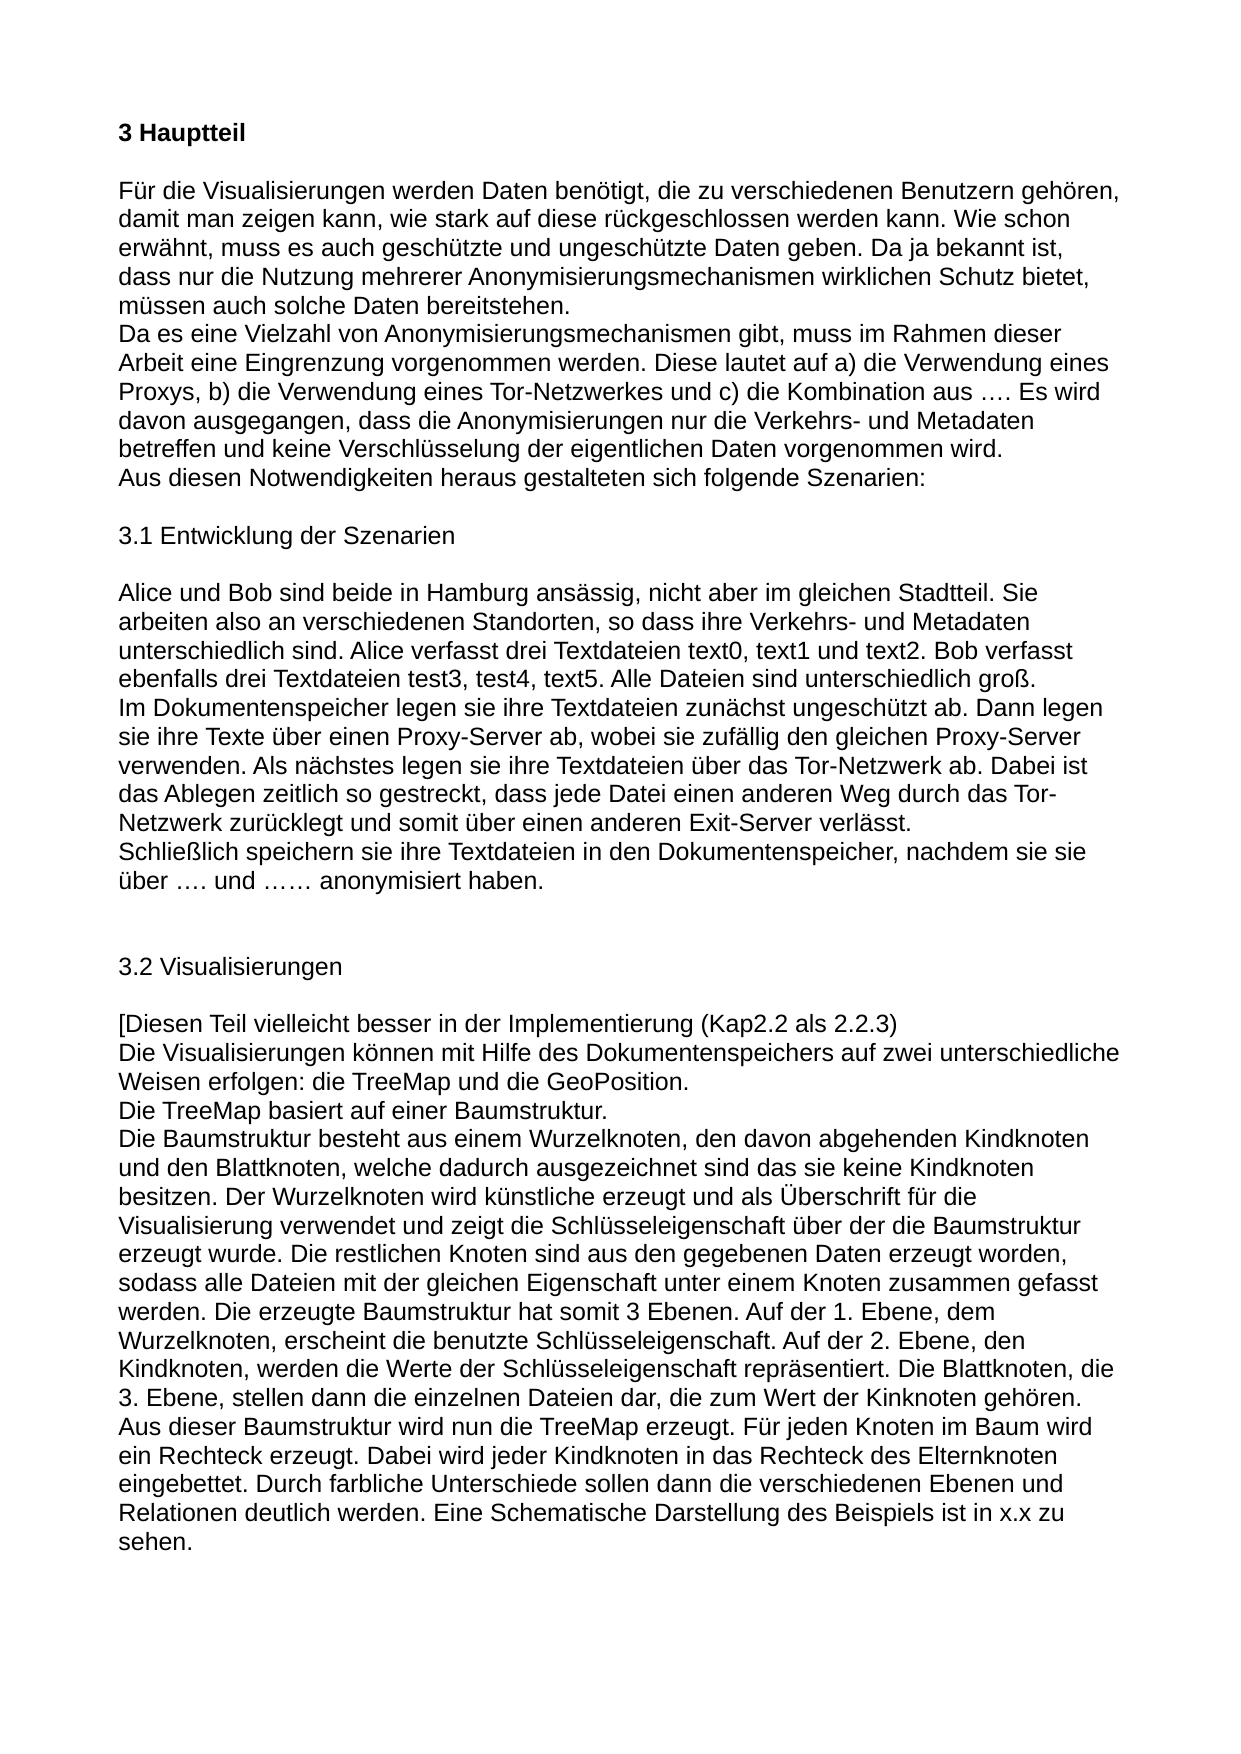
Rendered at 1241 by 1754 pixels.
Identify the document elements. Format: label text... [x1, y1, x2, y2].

text Für die Visualisierungen werden Daten benötigt, die zu verschiedenen Benutzern gehören, damit man zeigen kann, wie stark auf diese rückgeschlossen werden kann. Wie schon erwähnt, muss es auch geschützte und ungeschützte Daten geben. Da ja bekannt ist, dass nur die Nutzung mehrerer Anonymisierungsmechanismen wirklichen Schutz bietet, müssen auch solche Daten bereitstehen. [118, 176, 1122, 319]
text Die TreeMap basiert auf einer Baumstruktur. [118, 1096, 1122, 1124]
text Schließlich speichern sie ihre Textdateien in den Dokumentenspeicher, nachdem sie sie über …. und …… anonymisiert haben. [118, 837, 1122, 894]
text 3.1 Entwicklung der Szenarien [118, 521, 1122, 549]
text [Diesen Teil vielleicht besser in der Implementierung (Kap2.2 als 2.2.3) [118, 1009, 1122, 1038]
text Im Dokumentenspeicher legen sie ihre Textdateien zunächst ungeschützt ab. Dann legen sie ihre Texte über einen Proxy-Server ab, wobei sie zufällig den gleichen Proxy-Server verwenden. Als nächstes legen sie ihre Textdateien über das Tor-Netzwerk ab. Dabei ist das Ablegen zeitlich so gestreckt, dass jede Datei einen anderen Weg durch das Tor-Netzwerk zurücklegt und somit über einen anderen Exit-Server verlässt. [118, 693, 1122, 837]
text Da es eine Vielzahl von Anonymisierungsmechanismen gibt, muss im Rahmen dieser Arbeit eine Eingrenzung vorgenommen werden. Diese lautet auf a) die Verwendung eines Proxys, b) die Verwendung eines Tor-Netzwerkes und c) die Kombination aus …. Es wird davon ausgegangen, dass die Anonymisierungen nur die Verkehrs- und Metadaten betreffen und keine Verschlüsselung der eigentlichen Daten vorgenommen wird. [118, 319, 1122, 463]
text Alice und Bob sind beide in Hamburg ansässig, nicht aber im gleichen Stadtteil. Sie arbeiten also an verschiedenen Standorten, so dass ihre Verkehrs- und Metadaten unterschiedlich sind. Alice verfasst drei Textdateien text0, text1 und text2. Bob verfasst ebenfalls drei Textdateien test3, test4, text5. Alle Dateien sind unterschiedlich groß. [118, 578, 1122, 693]
text Aus dieser Baumstruktur wird nun die TreeMap erzeugt. Für jeden Knoten im Baum wird ein Rechteck erzeugt. Dabei wird jeder Kindknoten in das Rechteck des Elternknoten [118, 1412, 1122, 1469]
text Die Visualisierungen können mit Hilfe des Dokumentenspeichers auf zwei unterschiedliche Weisen erfolgen: die TreeMap und die GeoPosition. [118, 1038, 1122, 1096]
text Aus diesen Notwendigkeiten heraus gestalteten sich folgende Szenarien: [118, 463, 1122, 492]
text 3 Hauptteil [118, 118, 1122, 147]
text 3.2 Visualisierungen [118, 952, 1122, 981]
text Die Baumstruktur besteht aus einem Wurzelknoten, den davon abgehenden Kindknoten und den Blattknoten, welche dadurch ausgezeichnet sind das sie keine Kindknoten besitzen. Der Wurzelknoten wird künstliche erzeugt und als Überschrift für die Visualisierung verwendet und zeigt die Schlüsseleigenschaft über der die Baumstruktur erzeugt wurde. Die restlichen Knoten sind aus den gegebenen Daten erzeugt worden, sodass alle Dateien mit der gleichen Eigenschaft unter einem Knoten zusammen gefasst werden. Die erzeugte Baumstruktur hat somit 3 Ebenen. Auf der 1. Ebene, dem Wurzelknoten, erscheint die benutzte Schlüsseleigenschaft. Auf der 2. Ebene, den Kindknoten, werden die Werte der Schlüsseleigenschaft repräsentiert. Die Blattknoten, die 3. Ebene, stellen dann die einzelnen Dateien dar, die zum Wert der Kinknoten gehören. [118, 1124, 1122, 1412]
text eingebettet. Durch farbliche Unterschiede sollen dann die verschiedenen Ebenen und Relationen deutlich werden. Eine Schematische Darstellung des Beispiels ist in x.x zu sehen. [118, 1469, 1122, 1556]
